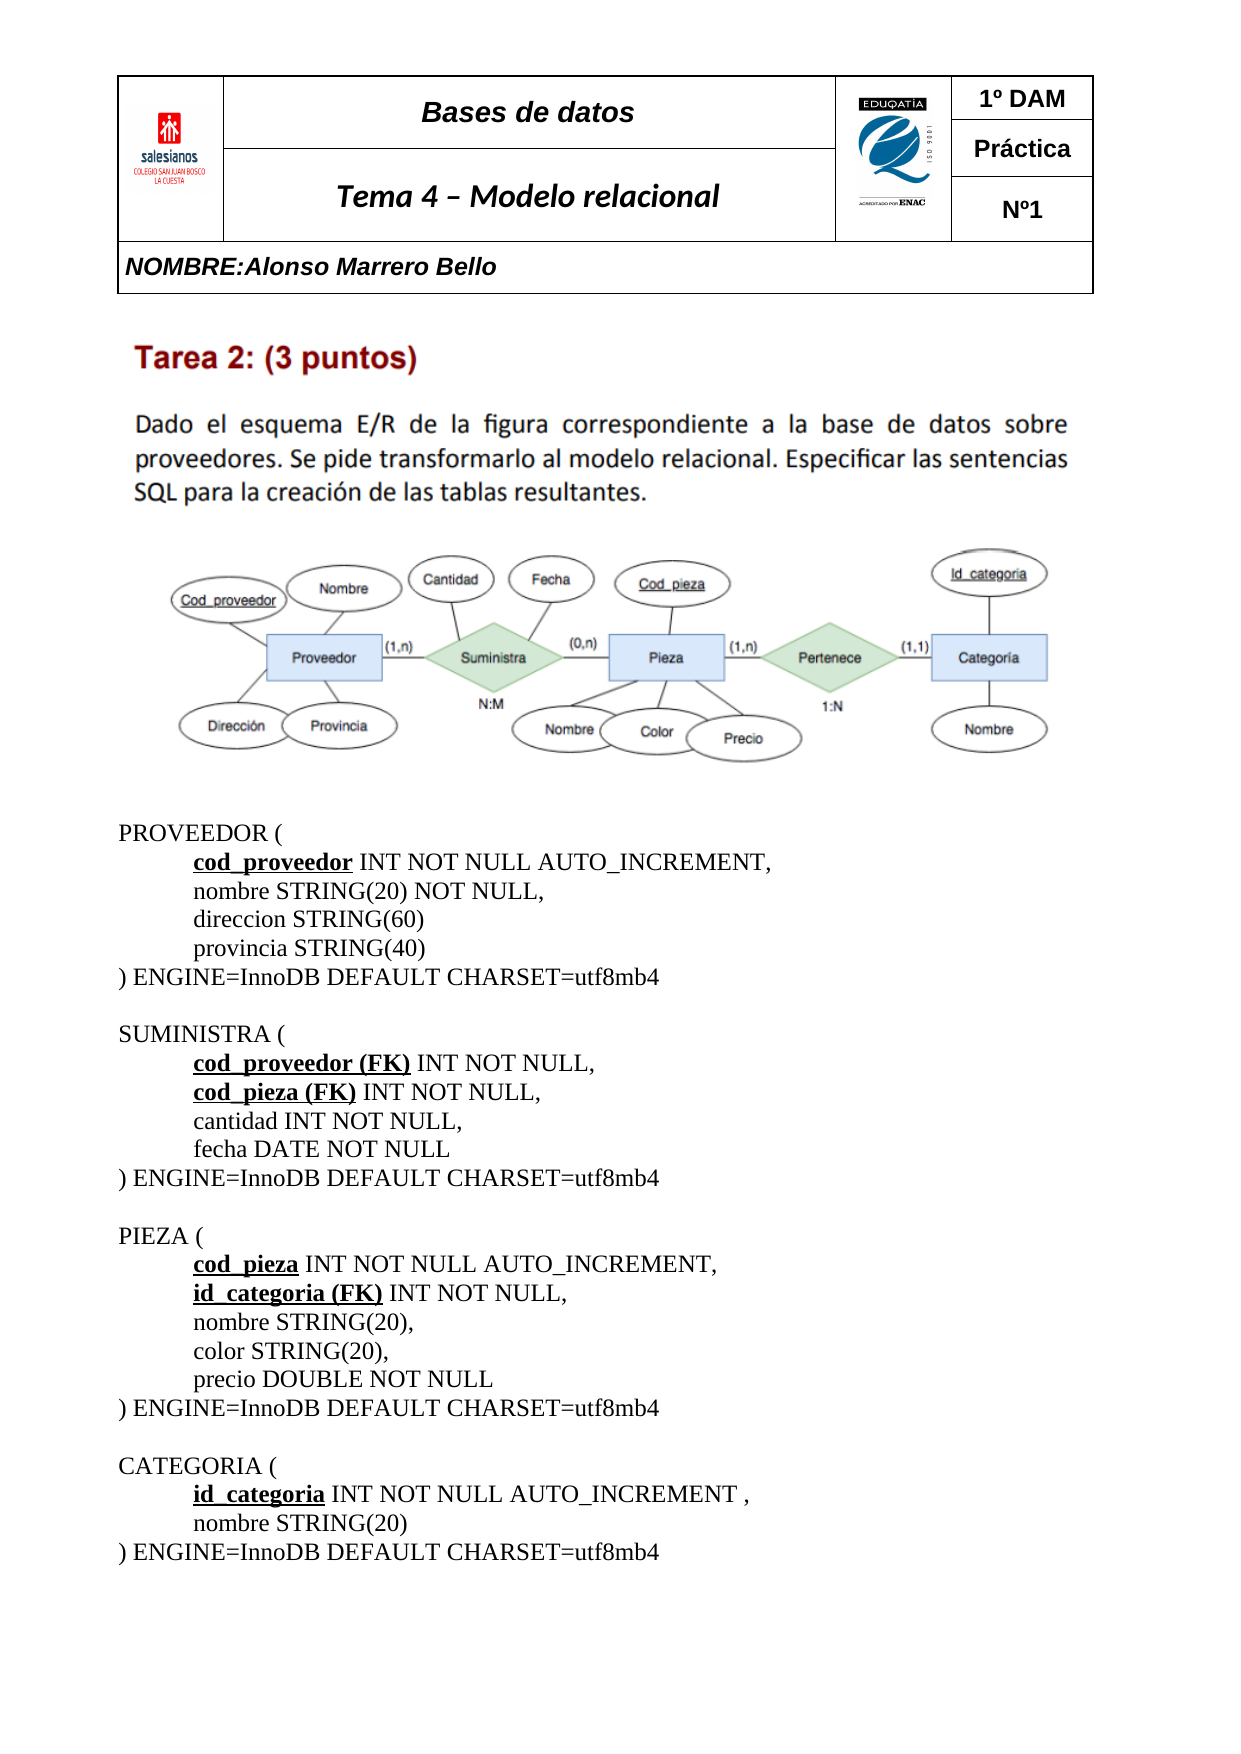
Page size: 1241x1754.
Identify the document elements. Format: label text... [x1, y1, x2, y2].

text CATEGORIA ( [118, 1451, 1093, 1479]
text cod_pieza INT NOT NULL AUTO_INCREMENT, [118, 1249, 1093, 1278]
text fecha DATE NOT NULL [118, 1134, 1093, 1163]
text id_categoria INT NOT NULL AUTO_INCREMENT , [118, 1479, 1093, 1508]
text ) ENGINE=InnoDB DEFAULT CHARSET=utf8mb4 [118, 1537, 1093, 1566]
text provincia STRING(40) [118, 933, 1093, 962]
text SUMINISTRA ( [118, 1019, 1093, 1048]
text ) ENGINE=InnoDB DEFAULT CHARSET=utf8mb4 [118, 1393, 1093, 1422]
text nombre STRING(20) NOT NULL, [118, 876, 1093, 904]
text cod_proveedor (FK) INT NOT NULL, [118, 1048, 1093, 1077]
text ) ENGINE=InnoDB DEFAULT CHARSET=utf8mb4 [118, 1163, 1093, 1192]
text direccion STRING(60) [118, 904, 1093, 933]
text PROVEEDOR ( [118, 323, 1093, 847]
text cod_proveedor INT NOT NULL AUTO_INCREMENT, [118, 847, 1093, 876]
text ) ENGINE=InnoDB DEFAULT CHARSET=utf8mb4 [118, 962, 1093, 991]
picture [121, 322, 1090, 790]
picture [126, 101, 215, 196]
text id_categoria (FK) INT NOT NULL, [118, 1278, 1093, 1307]
text cantidad INT NOT NULL, [118, 1106, 1093, 1134]
text precio DOUBLE NOT NULL [118, 1364, 1093, 1393]
text PIEZA ( [118, 1221, 1093, 1249]
text nombre STRING(20) [118, 1508, 1093, 1537]
text cod_pieza (FK) INT NOT NULL, [118, 1077, 1093, 1106]
picture [857, 97, 933, 206]
text color STRING(20), [118, 1336, 1093, 1364]
text nombre STRING(20), [118, 1307, 1093, 1336]
